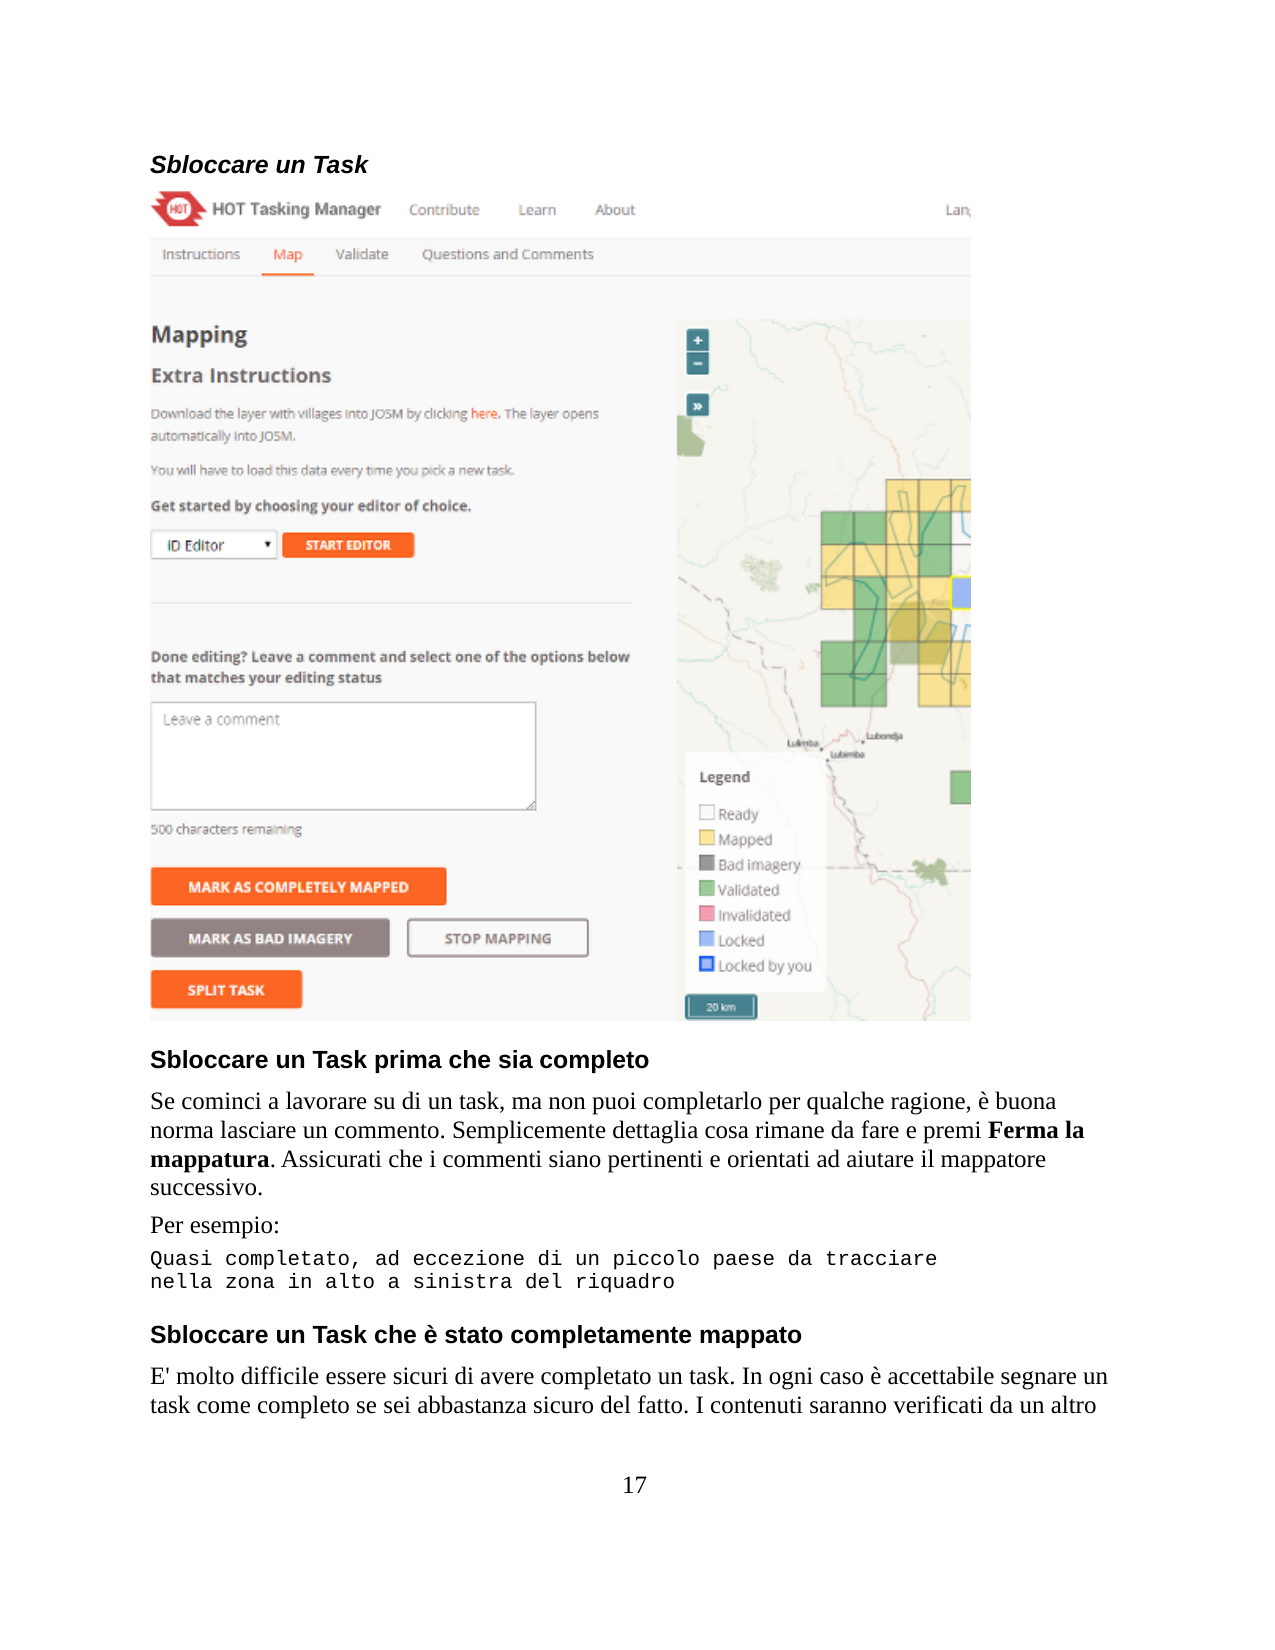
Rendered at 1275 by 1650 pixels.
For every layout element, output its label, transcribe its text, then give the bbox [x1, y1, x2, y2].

subtitle Sbloccare un Task che è stato completamente mappato [150, 1320, 1125, 1349]
picture [150, 191, 971, 1021]
text nella zona in alto a sinistra del riquadro [150, 1272, 1125, 1295]
subtitle Sbloccare un Task [150, 150, 1125, 178]
text Se cominci a lavorare su di un task, ma non puoi completarlo per qualche ragione, è buona norma lasciare un commento. Semplicemente dettaglia cosa rimane da fare e premi Ferma la mappatura. Assicurati che i commenti siano pertinenti e orientati ad aiutare il mappatore successivo. [150, 1086, 1125, 1201]
subtitle Sbloccare un Task prima che sia completo [150, 1045, 1125, 1074]
text E' molto difficile essere sicuri di avere completato un task. In ogni caso è accettabile segnare un task come completo se sei abbastanza sicuro del fatto. I contenuti saranno verificati da un altro [150, 1361, 1125, 1419]
text Per esempio: [150, 1210, 1125, 1239]
text Quasi completato, ad eccezione di un piccolo paese da tracciare [150, 1248, 1125, 1272]
